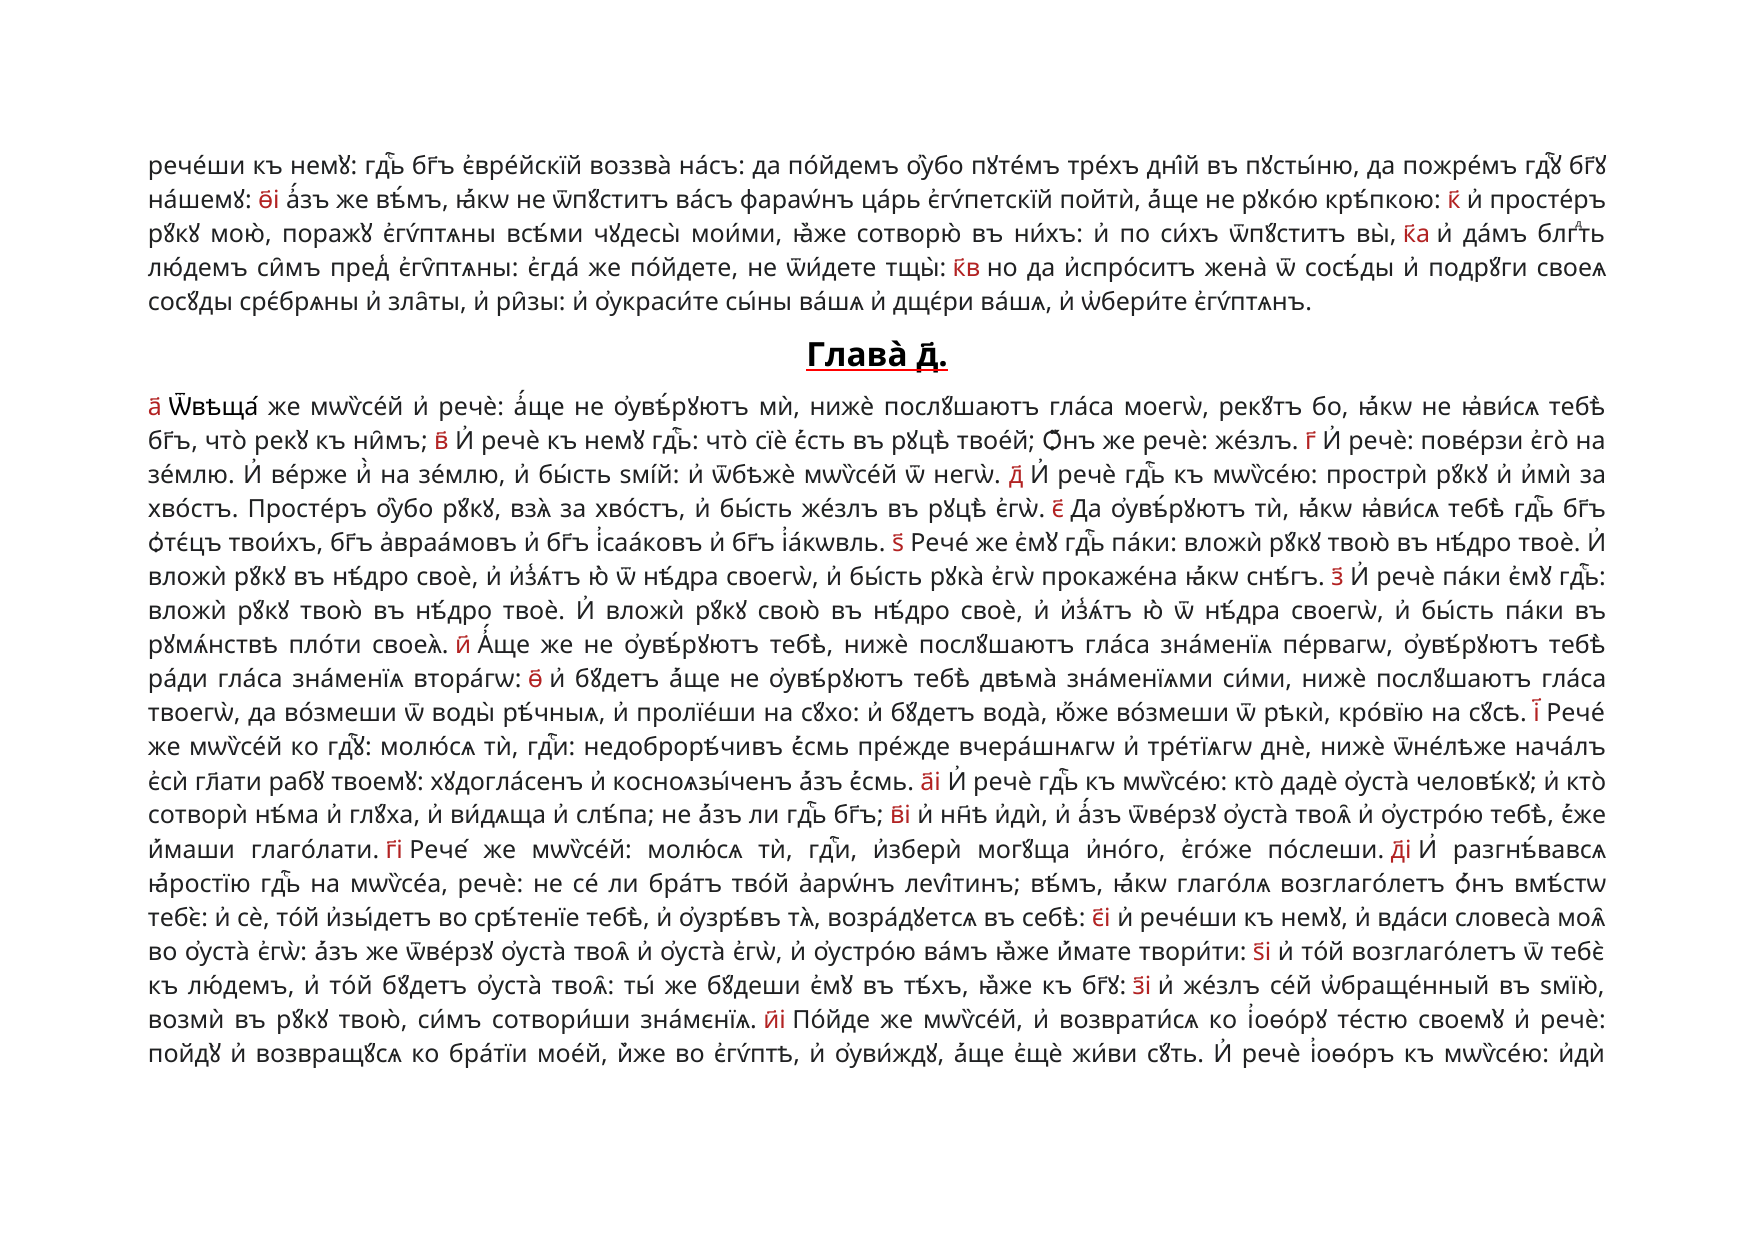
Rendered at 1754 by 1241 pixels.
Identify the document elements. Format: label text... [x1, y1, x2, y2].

text Глава̀ д҃. [148, 331, 1606, 376]
text рече́ши къ немꙋ̀: гдⷭ҇ь бг҃ъ є҆вре́йскїй воззва̀ на́съ: да по́йдемъ ѹ҆̀бо пꙋте́мъ тре́хъ дні́й въ пꙋсты́ню, да пожре́мъ гдⷭ҇ꙋ бг҃ꙋ на́шемꙋ: ѳ҃і а҆́зъ же вѣ́мъ, ꙗ҆́кѡ не ѿпꙋ́ститъ ва́съ фараѡ́нъ ца́рь є҆гѵ́петскїй пойтѝ, а҆́ще не рꙋко́ю крѣ́пкою: к҃ и҆ просте́ръ рꙋ́кꙋ мою̀, поражꙋ̀ є҆гѵ́птѧны всѣ́ми чꙋдесы̀ мои́ми, ꙗ҆̀же сотворю̀ въ ни́хъ: и҆ по си́хъ ѿпꙋ́ститъ вы̀, к҃а и҆ да́мъ блгⷣть лю́демъ си̑мъ пред̾ є҆гѵ̑птѧны: є҆гда́ же по́йдете, не ѿи́дете тщы̀: к҃в но да и҆спро́ситъ жена̀ ѿ сосѣ́ды и҆ подрꙋ́ги своеѧ̀ сосꙋ́ды срє́брѧны и҆ зла̑ты, и҆ ри̑зы: и҆ ѹ҆краси́те сы́ны ва́шѧ и҆ дщє́ри ва́шѧ, и҆ ѡ҆бери́те є҆гѵ́птѧнъ. [148, 148, 1606, 318]
text а҃ Ѿвѣща́ же мѡѷсе́й и҆ речѐ: а҆́ще не ѹ҆вѣ́рꙋютъ мѝ, нижѐ послꙋ́шаютъ гла́са моегѡ̀, рекꙋ́тъ бо, ꙗ҆́кѡ не ꙗ҆ви́сѧ тебѣ̀ бг҃ъ, что̀ рекꙋ̀ къ ни̑мъ; в҃ И҆ речѐ къ немꙋ̀ гдⷭ҇ь: что̀ сїѐ є҆́сть въ рꙋцѣ̀ твое́й; Ѻ҆́нъ же речѐ: же́злъ. г҃ И҆ речѐ: пове́рзи є҆го̀ на зе́млю. И҆ ве́рже и҆̀ на зе́млю, и҆ бы́сть ѕмі́й: и҆ ѿбѣжѐ мѡѷсе́й ѿ негѡ̀. д҃ И҆ речѐ гдⷭ҇ь къ мѡѷсе́ю: прострѝ рꙋ́кꙋ и҆ и҆мѝ за хво́стъ. Просте́ръ ѹ҆̀бо рꙋ́кꙋ, взѧ̀ за хво́стъ, и҆ бы́сть же́злъ въ рꙋцѣ̀ є҆гѡ̀. є҃ Да ѹ҆вѣ́рꙋютъ тѝ, ꙗ҆́кѡ ꙗ҆ви́сѧ тебѣ̀ гдⷭ҇ь бг҃ъ ѻ҆тє́цъ твои́хъ, бг҃ъ а҆враа́мовъ и҆ бг҃ъ і҆саа́ковъ и҆ бг҃ъ і҆а́кѡвль. ѕ҃ Рече́ же є҆мꙋ̀ гдⷭ҇ь па́ки: вложѝ рꙋ́кꙋ твою̀ въ нѣ́дро твоѐ. И҆ вложѝ рꙋ́кꙋ въ нѣ́дро своѐ, и҆ и҆з̾ѧ́тъ ю҆̀ ѿ нѣ́дра своегѡ̀, и҆ бы́сть рꙋка̀ є҆гѡ̀ прокаже́на ꙗ҆́кѡ снѣ́гъ. з҃ И҆ речѐ па́ки є҆мꙋ̀ гдⷭ҇ь: вложѝ рꙋ́кꙋ твою̀ въ нѣ́дро твоѐ. И҆ вложѝ рꙋ́кꙋ свою̀ въ нѣ́дро своѐ, и҆ и҆з̾ѧ́тъ ю҆̀ ѿ нѣ́дра своегѡ̀, и҆ бы́сть па́ки въ рꙋмѧ́нствѣ пло́ти своеѧ̀. и҃ А҆́ще же не ѹ҆вѣ́рꙋютъ тебѣ̀, нижѐ послꙋ́шаютъ гла́са зна́менїѧ пе́рвагѡ, ѹ҆вѣ́рꙋютъ тебѣ̀ ра́ди гла́са зна́менїѧ втора́гѡ: ѳ҃ и҆ бꙋ́детъ а҆́ще не ѹ҆вѣ́рꙋютъ тебѣ̀ двѣма̀ зна́менїѧми си́ми, нижѐ послꙋ́шаютъ гла́са твоегѡ̀, да во́змеши ѿ воды̀ рѣ́чныѧ, и҆ пролїе́ши на сꙋ́хо: и҆ бꙋ́детъ вода̀, ю҆́же во́змеши ѿ рѣкѝ, кро́вїю на сꙋ́сѣ. і҃ Рече́ же мѡѷсе́й ко гдⷭ҇ꙋ: молю́сѧ тѝ, гдⷭ҇и: недоброрѣ́чивъ є҆́смь пре́жде вчера́шнѧгѡ и҆ тре́тїѧгѡ днѐ, нижѐ ѿне́лѣже нача́лъ є҆сѝ гл҃ати рабꙋ̀ твоемꙋ̀: хꙋдогла́сенъ и҆ косноѧзы́ченъ а҆́зъ є҆́смь. а҃і И҆ речѐ гдⷭ҇ь къ мѡѷсе́ю: кто̀ дадѐ ѹ҆ста̀ человѣ́кꙋ; и҆ кто̀ сотворѝ нѣ́ма и҆ глꙋ́ха, и҆ ви́дѧща и҆ слѣ́па; не а҆́зъ ли гдⷭ҇ь бг҃ъ; в҃і и҆ нн҃ѣ и҆дѝ, и҆ а҆́зъ ѿве́рзꙋ ѹ҆ста̀ твоѧ̑ и҆ ѹ҆стро́ю тебѣ̀, є҆́же и҆́маши глаго́лати. г҃і Рече́ же мѡѷсе́й: молю́сѧ тѝ, гдⷭ҇и, и҆зберѝ могꙋ́ща и҆но́го, є҆го́же по́слеши. д҃і И҆ разгнѣ́вавсѧ ꙗ҆́ростїю гдⷭ҇ь на мѡѷсе́а, речѐ: не се́ ли бра́тъ тво́й а҆арѡ́нъ леѵі́тинъ; вѣ́мъ, ꙗ҆́кѡ глаго́лѧ возглаго́летъ ѻ҆́нъ вмѣ́стѡ тебє̀: и҆ сѐ, то́й и҆зы́детъ во срѣ́тенїе тебѣ̀, и҆ ѹ҆зрѣ́въ тѧ̀, возра́дꙋетсѧ въ себѣ̀: є҃і и҆ рече́ши къ немꙋ̀, и҆ вда́си словеса̀ моѧ̑ во ѹ҆ста̀ є҆гѡ̀: а҆́зъ же ѿве́рзꙋ ѹ҆ста̀ твоѧ̑ и҆ ѹ҆ста̀ є҆гѡ̀, и҆ ѹ҆стро́ю ва́мъ ꙗ҆̀же и҆́мате твори́ти: ѕ҃і и҆ то́й возглаго́летъ ѿ тебє̀ къ лю́демъ, и҆ то́й бꙋ́детъ ѹ҆ста̀ твоѧ̑: ты́ же бꙋ́деши є҆мꙋ̀ въ тѣ́хъ, ꙗ҆̀же къ бг҃ꙋ: з҃і и҆ же́злъ се́й ѡ҆браще́нный въ ѕмїю̀, возмѝ въ рꙋ́кꙋ твою̀, си́мъ сотвори́ши зна́мєнїѧ. и҃і По́йде же мѡѷсе́й, и҆ возврати́сѧ ко і҆оѳо́рꙋ те́стю своемꙋ̀ и҆ речѐ: пойдꙋ̀ и҆ возвращꙋ́сѧ ко бра́тїи мое́й, и҆̀же во є҆гѵ́птѣ, и҆ ѹ҆ви́ждꙋ, а҆́ще є҆щѐ жи́ви сꙋ́ть. И҆ речѐ і҆оѳо́ръ къ мѡѷсе́ю: и҆дѝ [148, 388, 1606, 1070]
